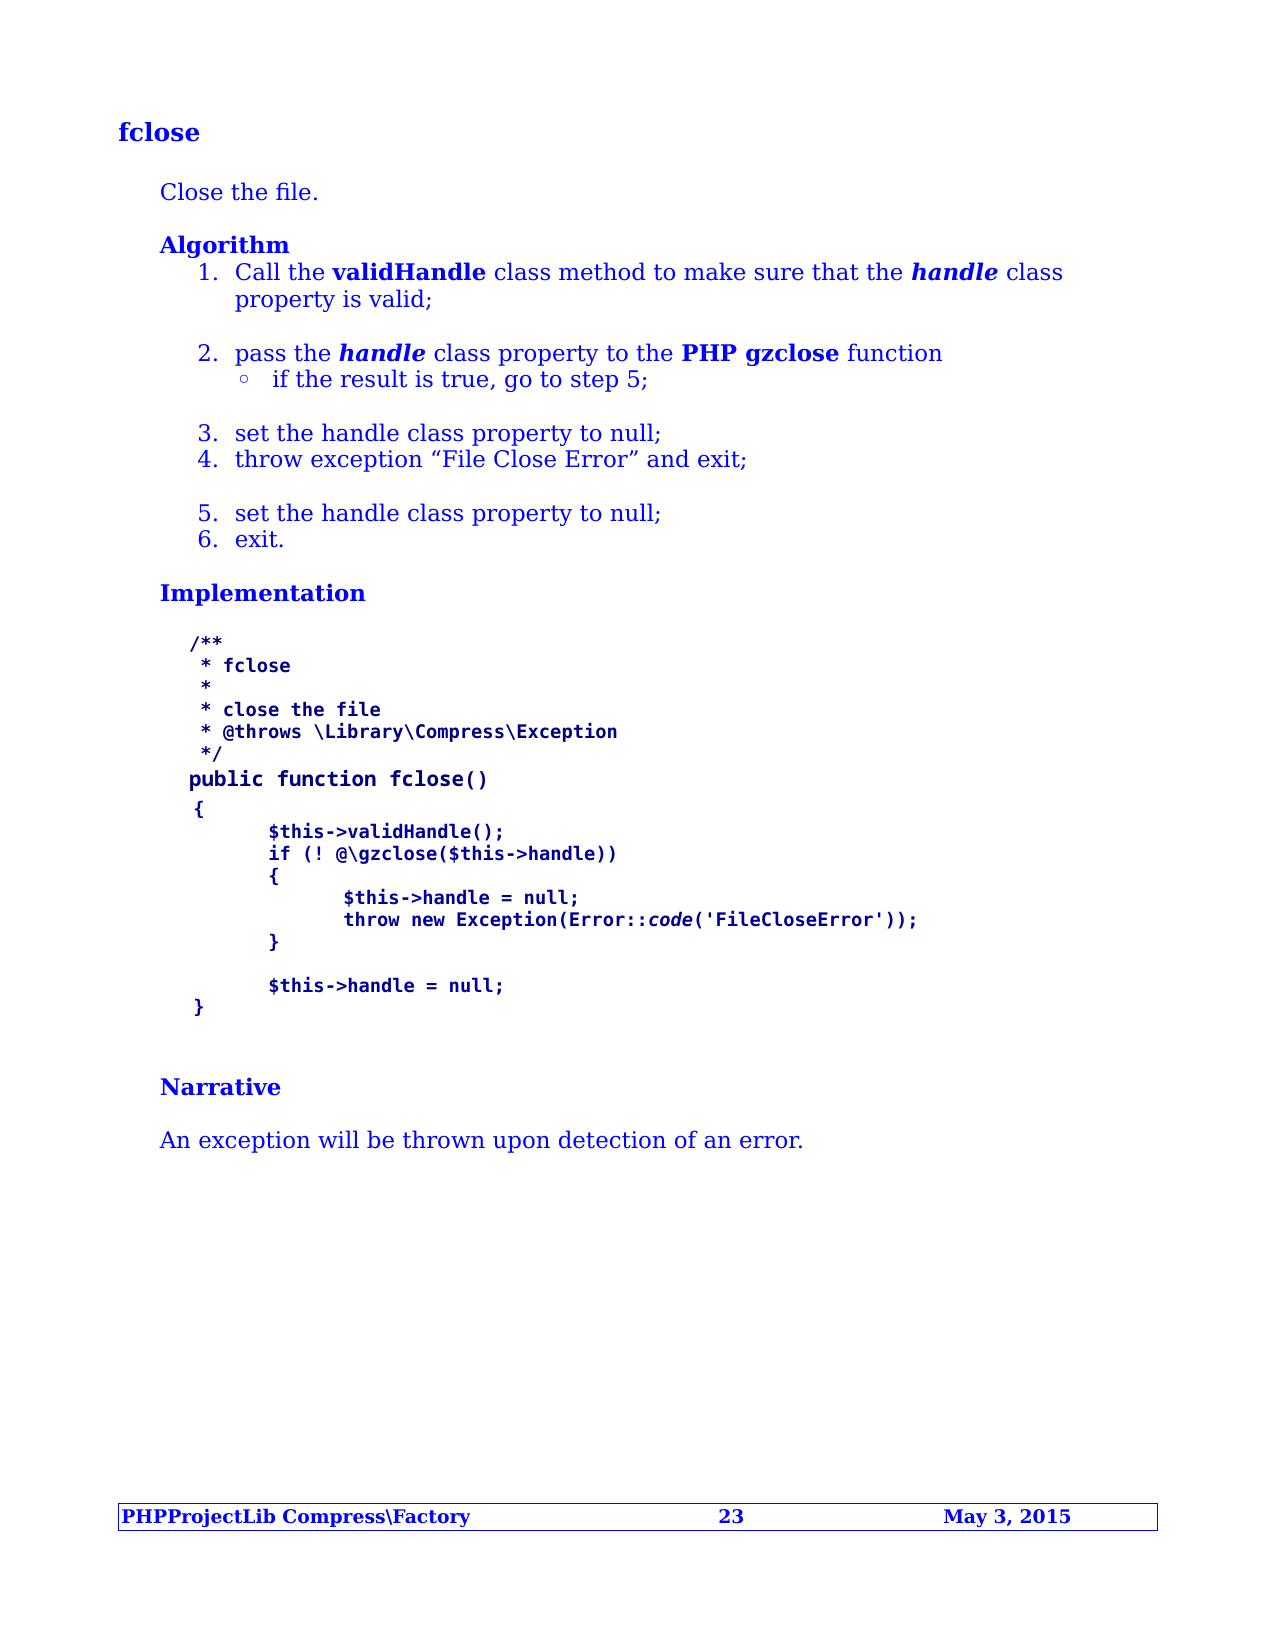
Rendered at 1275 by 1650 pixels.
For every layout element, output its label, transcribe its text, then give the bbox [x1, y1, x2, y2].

list Call the validHandle class method to make sure that the handle class property is valid; [197, 259, 1157, 313]
text An exception will be thrown upon detection of an error. [159, 1127, 1157, 1154]
list * fclose [189, 655, 1157, 677]
text Narrative [159, 1073, 1157, 1100]
list exit. [197, 526, 1157, 553]
text $this->validHandle(); [118, 821, 1157, 843]
text { [118, 793, 1157, 821]
list /** [189, 633, 1157, 655]
text Algorithm [159, 232, 1157, 259]
text $this->handle = null; [118, 974, 1157, 996]
list */ [189, 743, 1157, 764]
list pass the handle class property to the PHP gzclose function [197, 339, 1157, 366]
text } [118, 996, 1157, 1018]
text $this->handle = null; [118, 887, 1157, 909]
list * [189, 677, 1157, 699]
text { [118, 865, 1157, 887]
title fclose [118, 118, 1157, 147]
list if the result is true, go to step 5; [234, 366, 1157, 393]
list public function fclose() [189, 764, 1157, 793]
list throw exception “File Close Error” and exit; [197, 446, 1157, 473]
text } [118, 931, 1157, 953]
list set the handle class property to null; [197, 500, 1157, 526]
text throw new Exception(Error::code('FileCloseError')); [118, 909, 1157, 931]
list set the handle class property to null; [197, 420, 1157, 446]
list * @throws \Library\Compress\Exception [189, 721, 1157, 743]
text if (! @\gzclose($this->handle)) [118, 843, 1157, 865]
list * close the file [189, 699, 1157, 721]
text Implementation [159, 580, 1157, 607]
text Close the file. [159, 179, 1157, 205]
